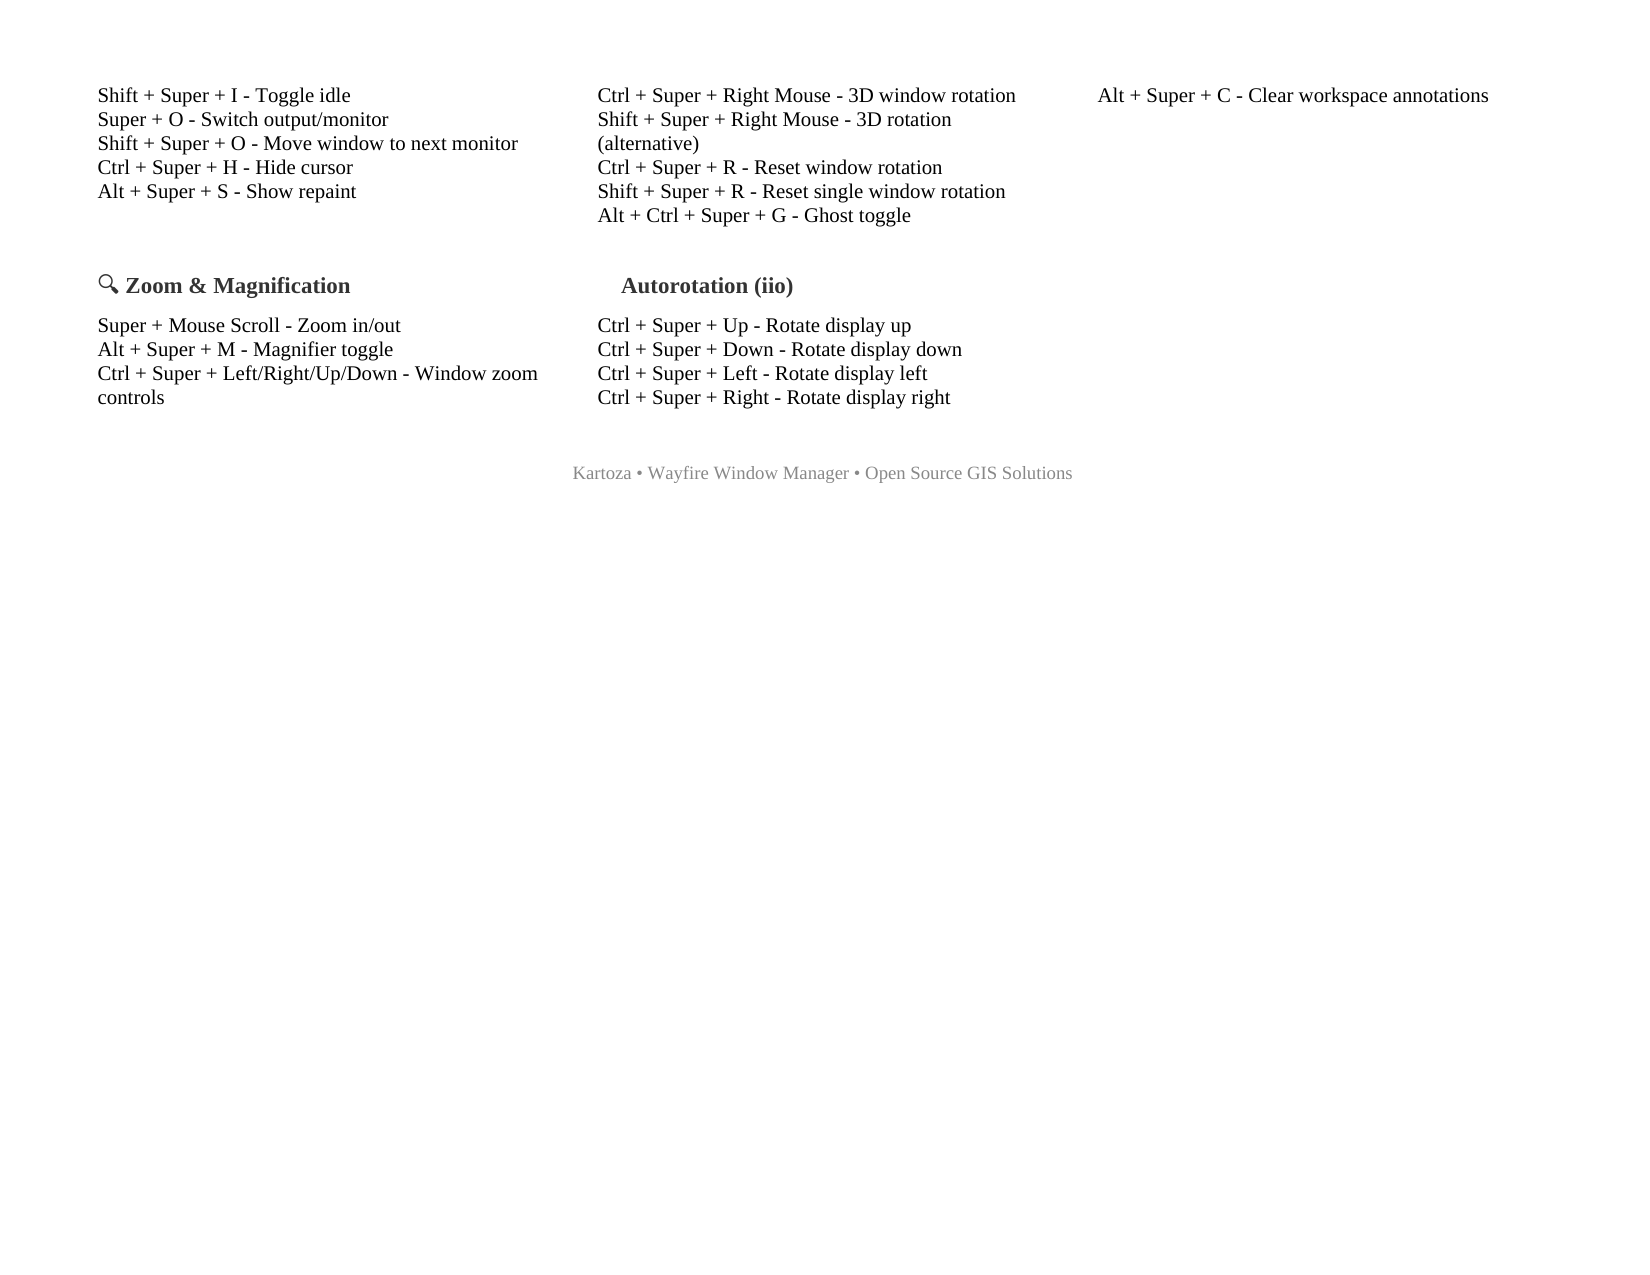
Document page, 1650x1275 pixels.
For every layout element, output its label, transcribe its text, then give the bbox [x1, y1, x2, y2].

table_cell ⚙️ System & Tools Super + Shift + R - Reload Wayfire config Shift + Super + I - Toggle idle Super + O - Switch output/monitor Shift + Super + O - Move window to next monitor Ctrl + Super + H - Hide cursor Alt + Super + S - Show repaint [75, 60, 575, 249]
table_cell 🔧 Advanced Window Management Super + T - Toggle simple tile mode Ctrl + Super + Right Mouse - 3D window rotation Shift + Super + Right Mouse - 3D rotation (alternative) Ctrl + Super + R - Reset window rotation Shift + Super + R - Reset single window rotation Alt + Ctrl + Super + G - Ghost toggle [575, 60, 1075, 249]
table_cell 🔍 Zoom & Magnification Super + Mouse Scroll - Zoom in/out Alt + Super + M - Magnifier toggle Ctrl + Super + Left/Right/Up/Down - Window zoom controls [75, 249, 575, 432]
table_cell 🔧 Annotations & Drawing Alt + Super + Left Mouse - Draw annotations Alt + Super + C - Clear workspace annotations [1075, 60, 1575, 249]
text Kartoza • Wayfire Window Manager • Open Source GIS Solutions [75, 462, 1575, 483]
table_cell [1075, 249, 1575, 432]
table_cell 🔄 Autorotation (iio) Ctrl + Super + Up - Rotate display up Ctrl + Super + Down - Rotate display down Ctrl + Super + Left - Rotate display left Ctrl + Super + Right - Rotate display right [575, 249, 1075, 432]
